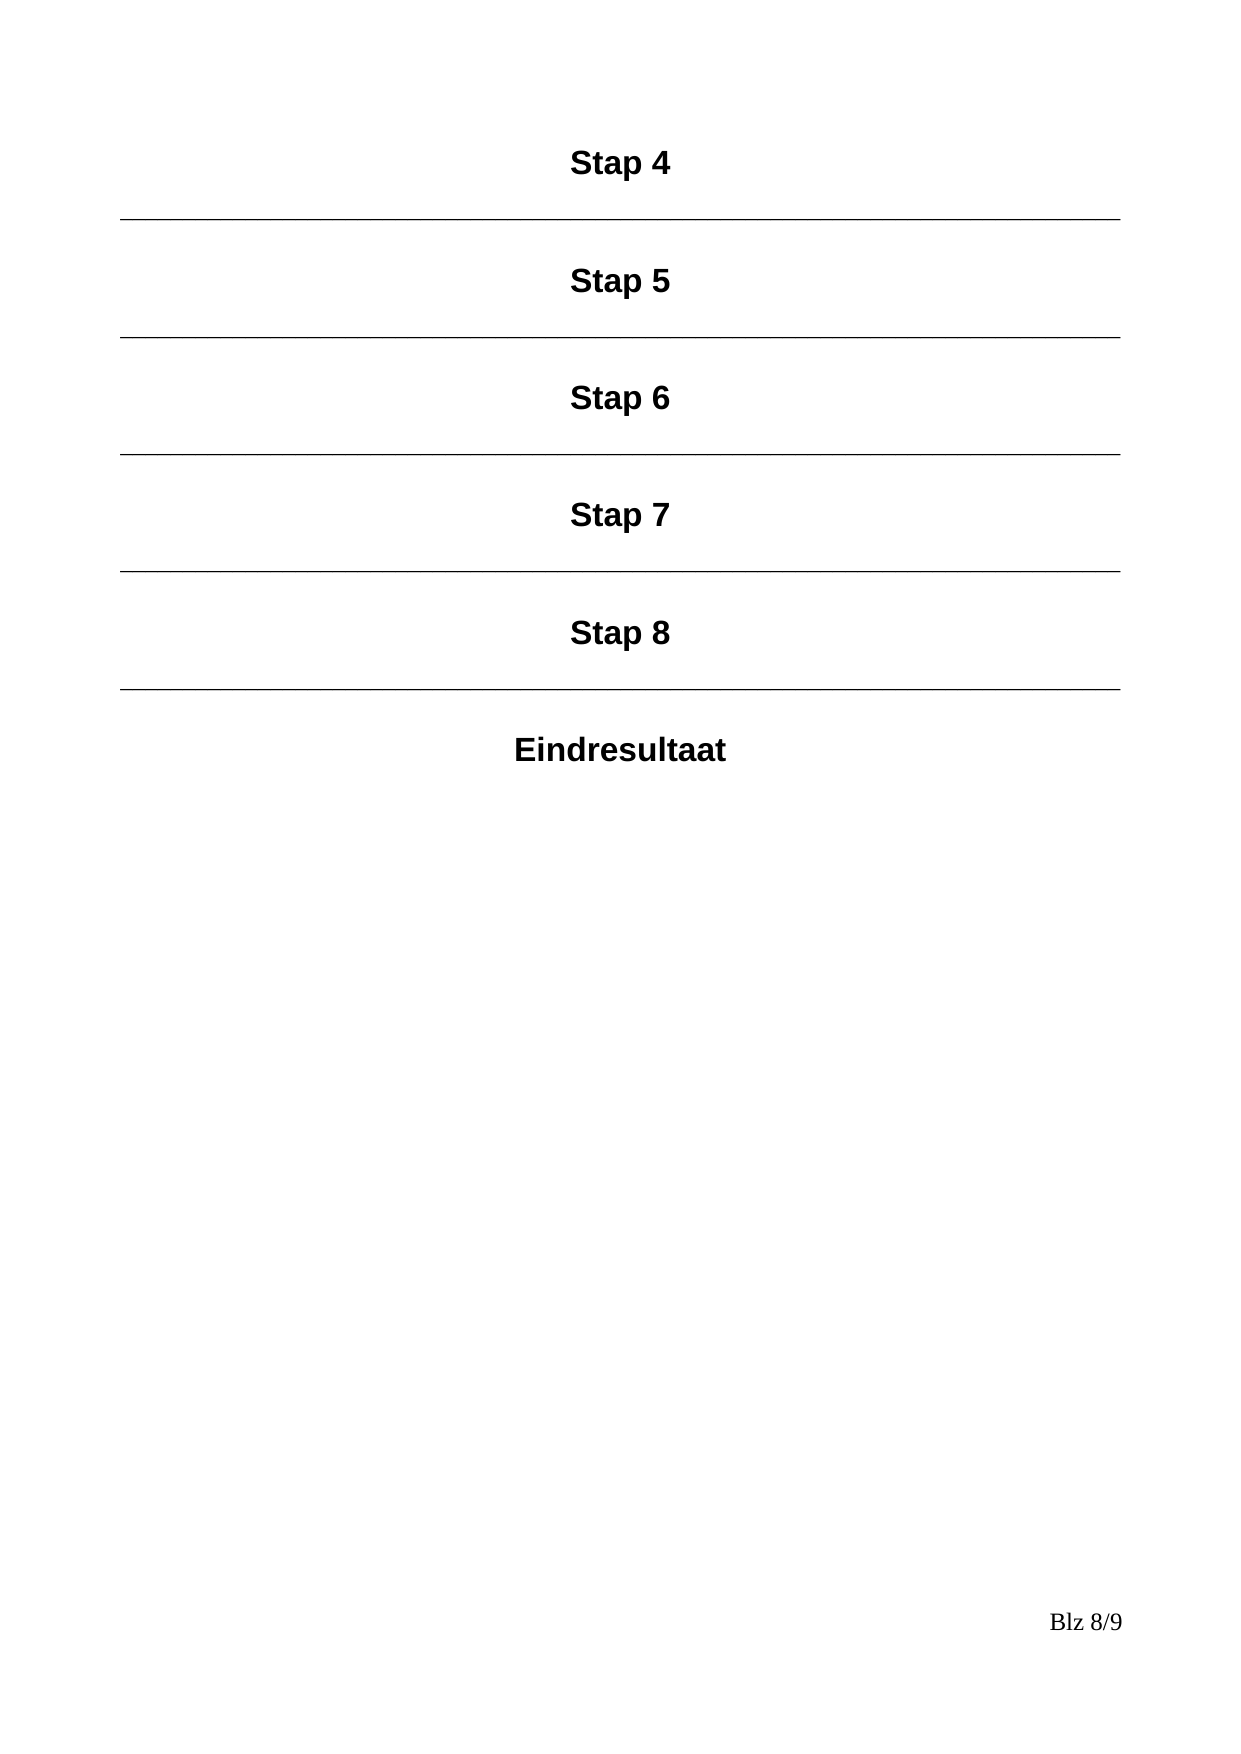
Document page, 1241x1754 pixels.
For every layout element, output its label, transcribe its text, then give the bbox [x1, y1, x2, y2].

subtitle Stap 5 [118, 261, 1122, 299]
subtitle Stap 7 [118, 495, 1122, 534]
text ________________________________________________________________________________ [118, 546, 1122, 575]
subtitle Stap 8 [118, 613, 1122, 651]
subtitle Eindresultaat [118, 730, 1122, 769]
subtitle Stap 4 [118, 143, 1122, 182]
text ________________________________________________________________________________ [118, 664, 1122, 693]
text ________________________________________________________________________________ [118, 429, 1122, 458]
subtitle Stap 6 [118, 378, 1122, 417]
text ________________________________________________________________________________ [118, 194, 1122, 223]
text ________________________________________________________________________________ [118, 312, 1122, 340]
